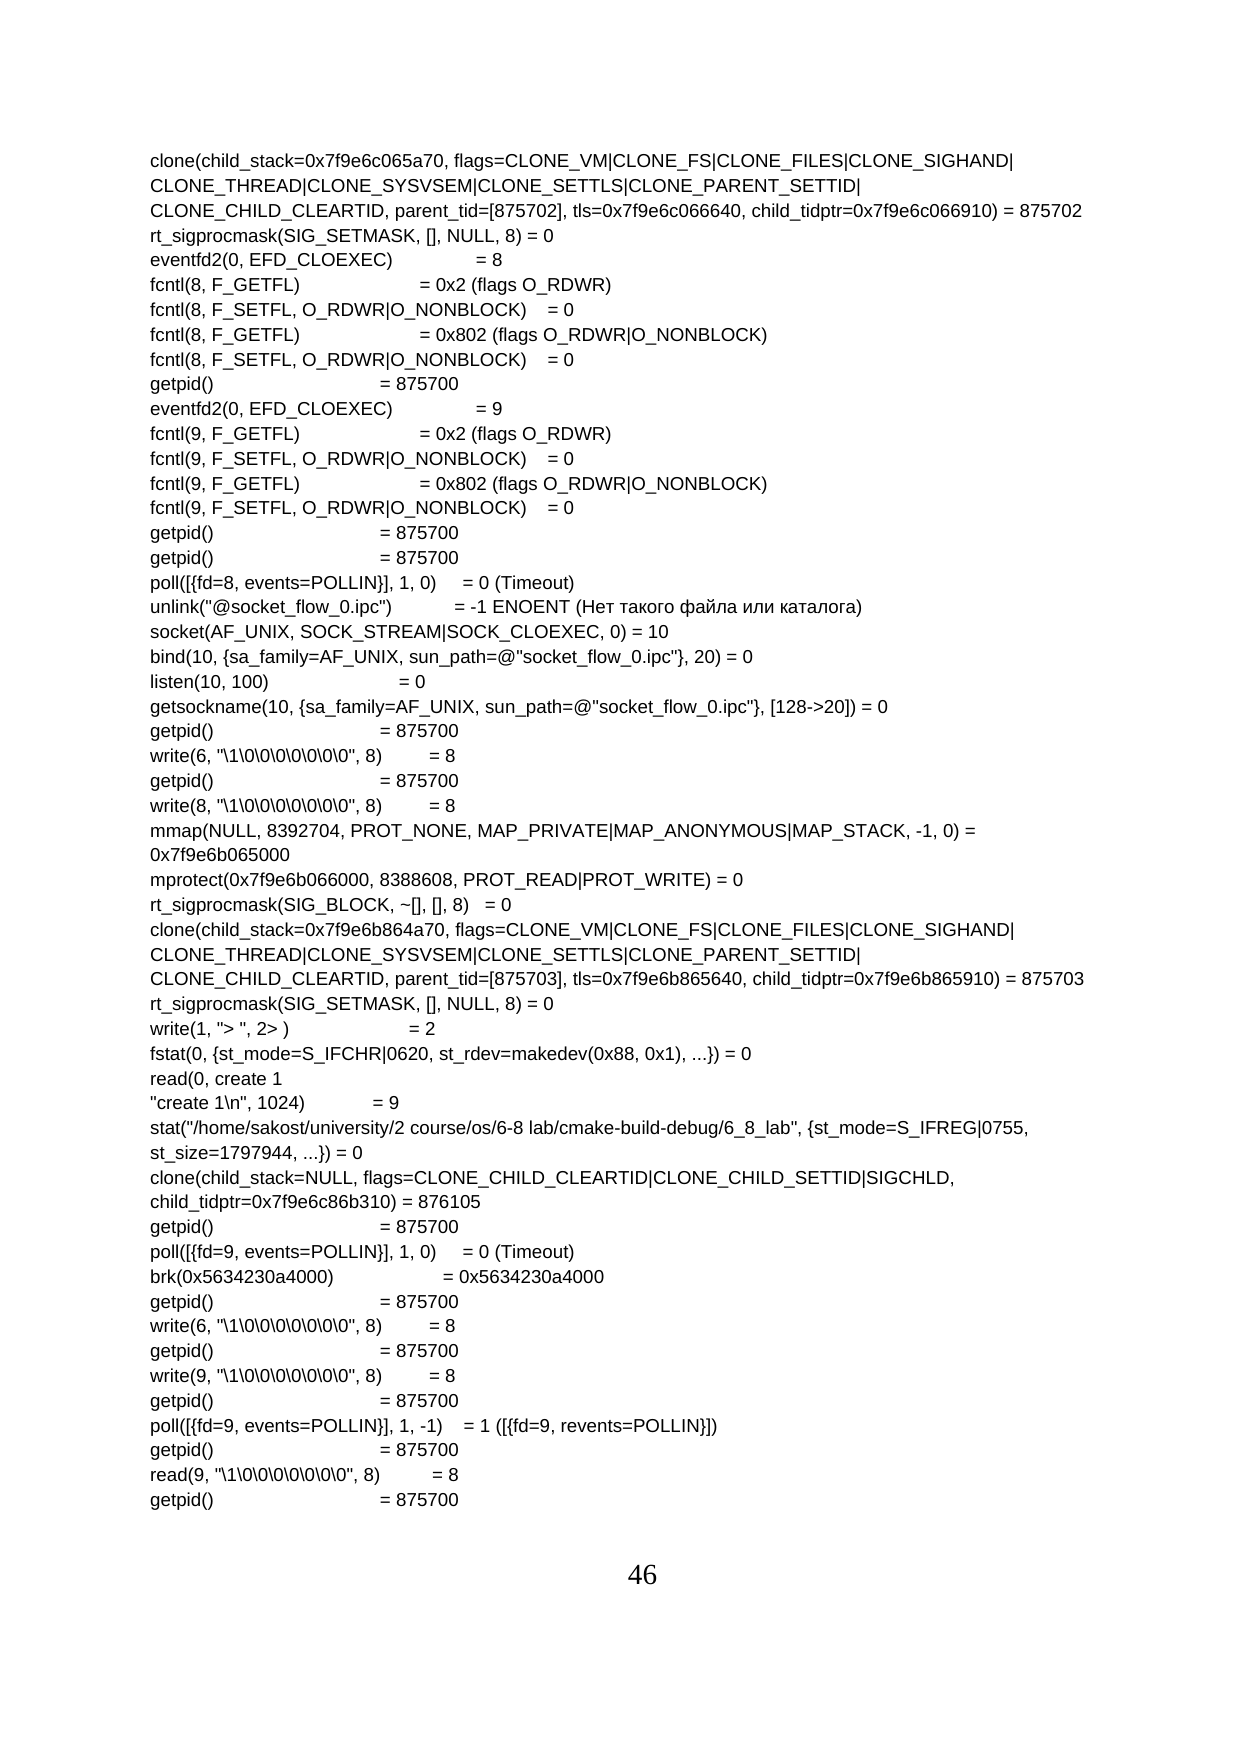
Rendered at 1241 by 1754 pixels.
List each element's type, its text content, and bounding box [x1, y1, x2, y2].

text poll([{fd=9, events=POLLIN}], 1, -1) = 1 ([{fd=9, revents=POLLIN}]) [150, 1414, 1091, 1436]
text read(0, create 1 [150, 1067, 1091, 1089]
text clone(child_stack=0x7f9e6c065a70, flags=CLONE_VM|CLONE_FS|CLONE_FILES|CLONE_SIGHAND|CLONE_THREAD|CLONE_SYSVSEM|CLONE_SETTLS|CLONE_PARENT_SETTID|CLONE_CHILD_CLEARTID, parent_tid=[875702], tls=0x7f9e6c066640, child_tidptr=0x7f9e6c066910) = 875702 [150, 150, 1091, 221]
text getpid() = 875700 [150, 1290, 1091, 1312]
text getpid() = 875700 [150, 547, 1091, 568]
text getsockname(10, {sa_family=AF_UNIX, sun_path=@"socket_flow_0.ipc"}, [128->20]) = 0 [150, 695, 1091, 717]
text "create 1\n", 1024) = 9 [150, 1092, 1091, 1114]
text getpid() = 875700 [150, 1489, 1091, 1510]
text write(8, "\1\0\0\0\0\0\0\0", 8) = 8 [150, 794, 1091, 816]
text rt_sigprocmask(SIG_SETMASK, [], NULL, 8) = 0 [150, 993, 1091, 1014]
text rt_sigprocmask(SIG_BLOCK, ~[], [], 8) = 0 [150, 894, 1091, 915]
text unlink("@socket_flow_0.ipc") = -1 ENOENT (Нет такого файла или каталога) [150, 596, 1091, 618]
text poll([{fd=8, events=POLLIN}], 1, 0) = 0 (Timeout) [150, 571, 1091, 593]
text socket(AF_UNIX, SOCK_STREAM|SOCK_CLOEXEC, 0) = 10 [150, 621, 1091, 643]
text eventfd2(0, EFD_CLOEXEC) = 9 [150, 398, 1091, 419]
text fcntl(9, F_GETFL) = 0x802 (flags O_RDWR|O_NONBLOCK) [150, 472, 1091, 494]
text fcntl(9, F_SETFL, O_RDWR|O_NONBLOCK) = 0 [150, 497, 1091, 519]
text clone(child_stack=NULL, flags=CLONE_CHILD_CLEARTID|CLONE_CHILD_SETTID|SIGCHLD, child_tidptr=0x7f9e6c86b310) = 876105 [150, 1166, 1091, 1213]
text bind(10, {sa_family=AF_UNIX, sun_path=@"socket_flow_0.ipc"}, 20) = 0 [150, 646, 1091, 667]
text rt_sigprocmask(SIG_SETMASK, [], NULL, 8) = 0 [150, 224, 1091, 246]
text getpid() = 875700 [150, 1389, 1091, 1411]
text fcntl(8, F_SETFL, O_RDWR|O_NONBLOCK) = 0 [150, 348, 1091, 370]
text getpid() = 875700 [150, 1439, 1091, 1461]
text getpid() = 875700 [150, 1216, 1091, 1238]
text read(9, "\1\0\0\0\0\0\0\0", 8) = 8 [150, 1464, 1091, 1486]
text eventfd2(0, EFD_CLOEXEC) = 8 [150, 249, 1091, 271]
text getpid() = 875700 [150, 373, 1091, 395]
text write(9, "\1\0\0\0\0\0\0\0", 8) = 8 [150, 1365, 1091, 1386]
text fstat(0, {st_mode=S_IFCHR|0620, st_rdev=makedev(0x88, 0x1), ...}) = 0 [150, 1042, 1091, 1064]
text clone(child_stack=0x7f9e6b864a70, flags=CLONE_VM|CLONE_FS|CLONE_FILES|CLONE_SIGHAND|CLONE_THREAD|CLONE_SYSVSEM|CLONE_SETTLS|CLONE_PARENT_SETTID|CLONE_CHILD_CLEARTID, parent_tid=[875703], tls=0x7f9e6b865640, child_tidptr=0x7f9e6b865910) = 875703 [150, 918, 1091, 990]
text brk(0x5634230a4000) = 0x5634230a4000 [150, 1266, 1091, 1287]
text getpid() = 875700 [150, 1340, 1091, 1362]
text stat("/home/sakost/university/2 course/os/6-8 lab/cmake-build-debug/6_8_lab", {st_mode=S_IFREG|0755, st_size=1797944, ...}) = 0 [150, 1117, 1091, 1163]
text write(6, "\1\0\0\0\0\0\0\0", 8) = 8 [150, 1315, 1091, 1337]
text mmap(NULL, 8392704, PROT_NONE, MAP_PRIVATE|MAP_ANONYMOUS|MAP_STACK, -1, 0) = 0x7f9e6b065000 [150, 819, 1091, 866]
text fcntl(8, F_GETFL) = 0x802 (flags O_RDWR|O_NONBLOCK) [150, 323, 1091, 345]
text getpid() = 875700 [150, 720, 1091, 742]
text getpid() = 875700 [150, 522, 1091, 543]
text fcntl(9, F_GETFL) = 0x2 (flags O_RDWR) [150, 423, 1091, 444]
text mprotect(0x7f9e6b066000, 8388608, PROT_READ|PROT_WRITE) = 0 [150, 869, 1091, 891]
text fcntl(9, F_SETFL, O_RDWR|O_NONBLOCK) = 0 [150, 447, 1091, 469]
text getpid() = 875700 [150, 770, 1091, 791]
text write(6, "\1\0\0\0\0\0\0\0", 8) = 8 [150, 745, 1091, 767]
text poll([{fd=9, events=POLLIN}], 1, 0) = 0 (Timeout) [150, 1241, 1091, 1262]
text listen(10, 100) = 0 [150, 671, 1091, 692]
text fcntl(8, F_GETFL) = 0x2 (flags O_RDWR) [150, 274, 1091, 296]
text write(1, "> ", 2> ) = 2 [150, 1018, 1091, 1039]
text fcntl(8, F_SETFL, O_RDWR|O_NONBLOCK) = 0 [150, 299, 1091, 320]
